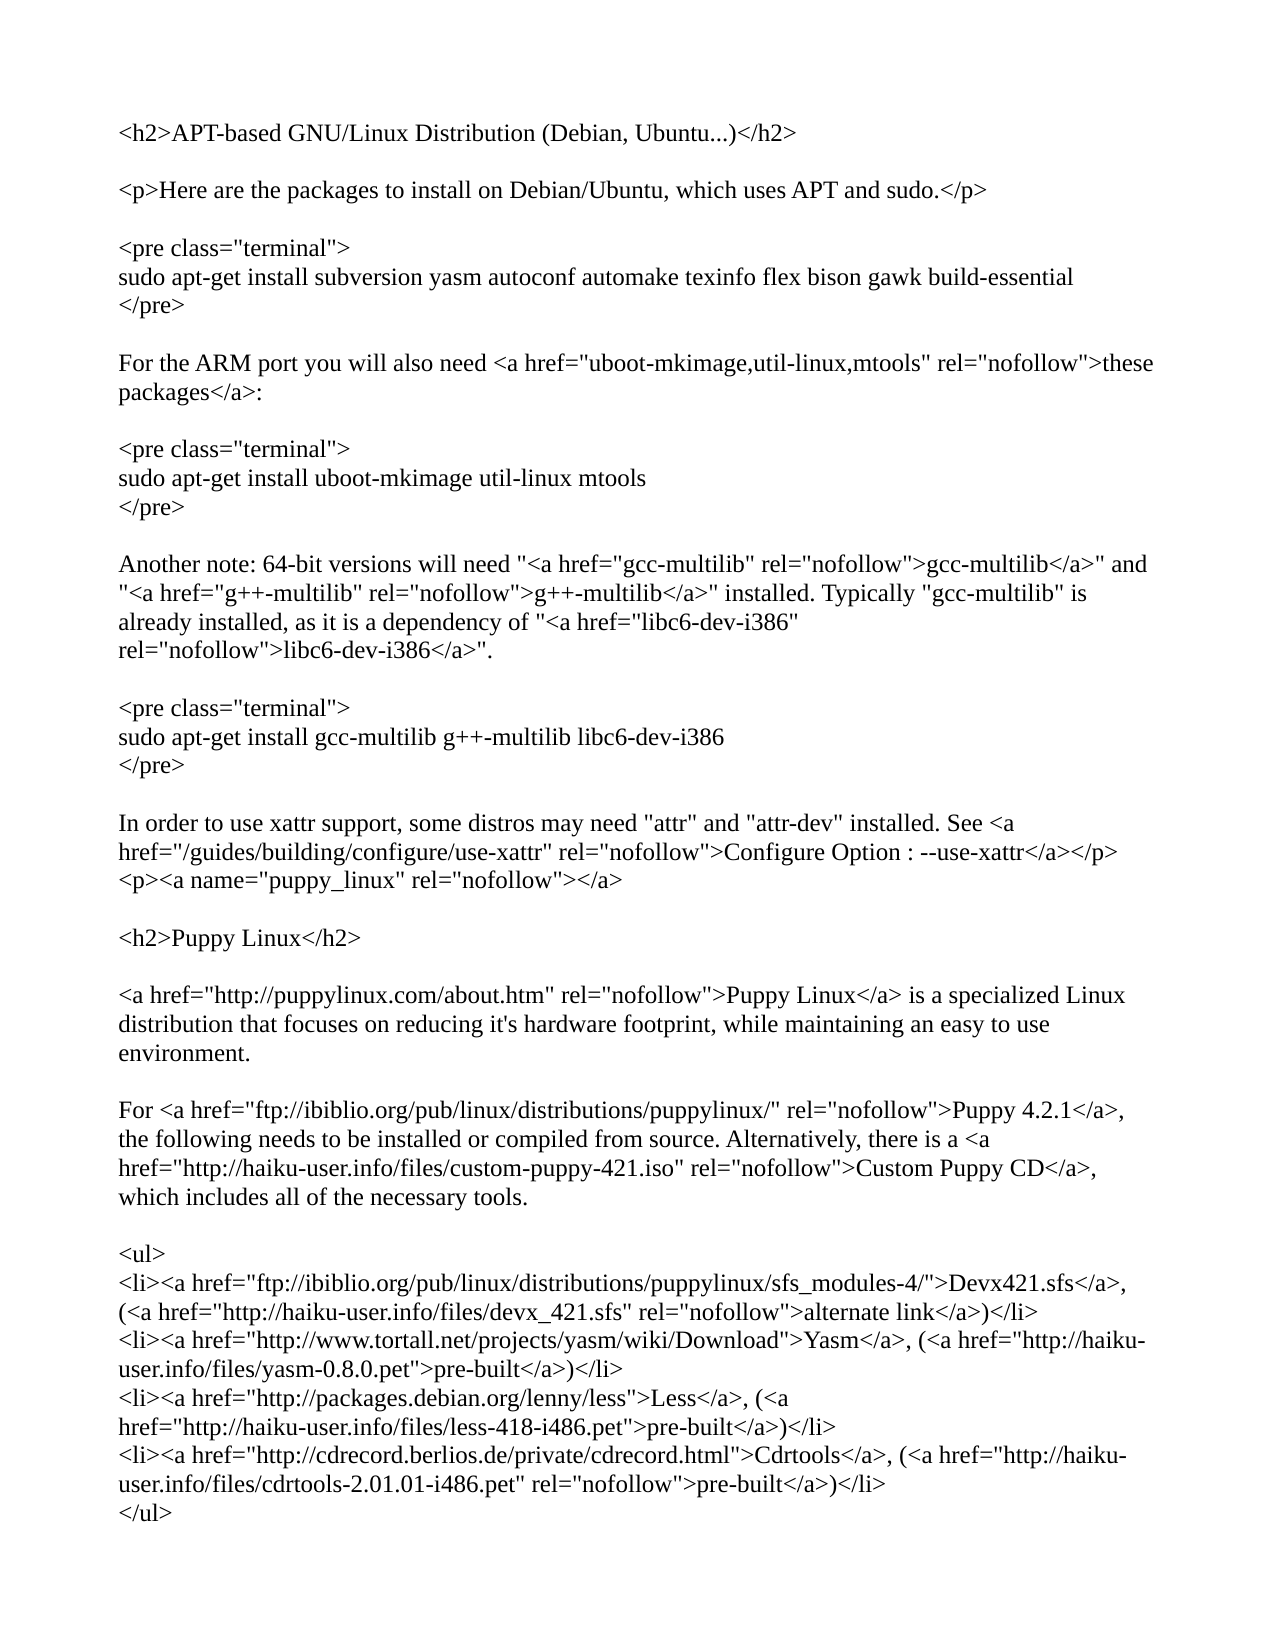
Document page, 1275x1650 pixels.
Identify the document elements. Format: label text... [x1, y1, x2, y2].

text </pre> [118, 751, 1157, 779]
text sudo apt-get install subversion yasm autoconf automake texinfo flex bison gawk build-essential [118, 262, 1157, 291]
text <h2>Puppy Linux</h2> [118, 923, 1157, 952]
text <pre class="terminal"> [118, 693, 1157, 722]
text <li><a href="ftp://ibiblio.org/pub/linux/distributions/puppylinux/sfs_modules-4/">Devx421.sfs</a>, (<a href="http://haiku-user.info/files/devx_421.sfs" rel="nofollow">alternate link</a>)</li> [118, 1268, 1157, 1326]
text </ul> [118, 1498, 1157, 1527]
text <p><a name="puppy_linux" rel="nofollow"></a> [118, 866, 1157, 894]
text </pre> [118, 492, 1157, 521]
text </pre> [118, 291, 1157, 319]
text <h2>APT-based GNU/Linux Distribution (Debian, Ubuntu...)</h2> [118, 118, 1157, 147]
text <pre class="terminal"> [118, 434, 1157, 463]
text For the ARM port you will also need <a href="uboot-mkimage,util-linux,mtools" rel="nofollow">these packages</a>: [118, 348, 1157, 406]
text In order to use xattr support, some distros may need "attr" and "attr-dev" installed. See <a href="/guides/building/configure/use-xattr" rel="nofollow">Configure Option : --use-xattr</a></p> [118, 808, 1157, 866]
text sudo apt-get install gcc-multilib g++-multilib libc6-dev-i386 [118, 722, 1157, 751]
text <p>Here are the packages to install on Debian/Ubuntu, which uses APT and sudo.</p> [118, 176, 1157, 204]
text <pre class="terminal"> [118, 233, 1157, 262]
text <ul> [118, 1239, 1157, 1268]
text Another note: 64-bit versions will need "<a href="gcc-multilib" rel="nofollow">gcc-multilib</a>" and "<a href="g++-multilib" rel="nofollow">g++-multilib</a>" installed. Typically "gcc-multilib" is already installed, as it is a dependency of "<a href="libc6-dev-i386" rel="nofollow">libc6-dev-i386</a>". [118, 549, 1157, 664]
text <a href="http://puppylinux.com/about.htm" rel="nofollow">Puppy Linux</a> is a specialized Linux distribution that focuses on reducing it's hardware footprint, while maintaining an easy to use environment. [118, 981, 1157, 1067]
text <li><a href="http://www.tortall.net/projects/yasm/wiki/Download">Yasm</a>, (<a href="http://haiku-user.info/files/yasm-0.8.0.pet">pre-built</a>)</li> [118, 1326, 1157, 1383]
text <li><a href="http://cdrecord.berlios.de/private/cdrecord.html">Cdrtools</a>, (<a href="http://haiku-user.info/files/cdrtools-2.01.01-i486.pet" rel="nofollow">pre-built</a>)</li> [118, 1441, 1157, 1498]
text For <a href="ftp://ibiblio.org/pub/linux/distributions/puppylinux/" rel="nofollow">Puppy 4.2.1</a>, the following needs to be installed or compiled from source. Alternatively, there is a <a href="http://haiku-user.info/files/custom-puppy-421.iso" rel="nofollow">Custom Puppy CD</a>, which includes all of the necessary tools. [118, 1096, 1157, 1211]
text <li><a href="http://packages.debian.org/lenny/less">Less</a>, (<a href="http://haiku-user.info/files/less-418-i486.pet">pre-built</a>)</li> [118, 1383, 1157, 1441]
text sudo apt-get install uboot-mkimage util-linux mtools [118, 463, 1157, 492]
